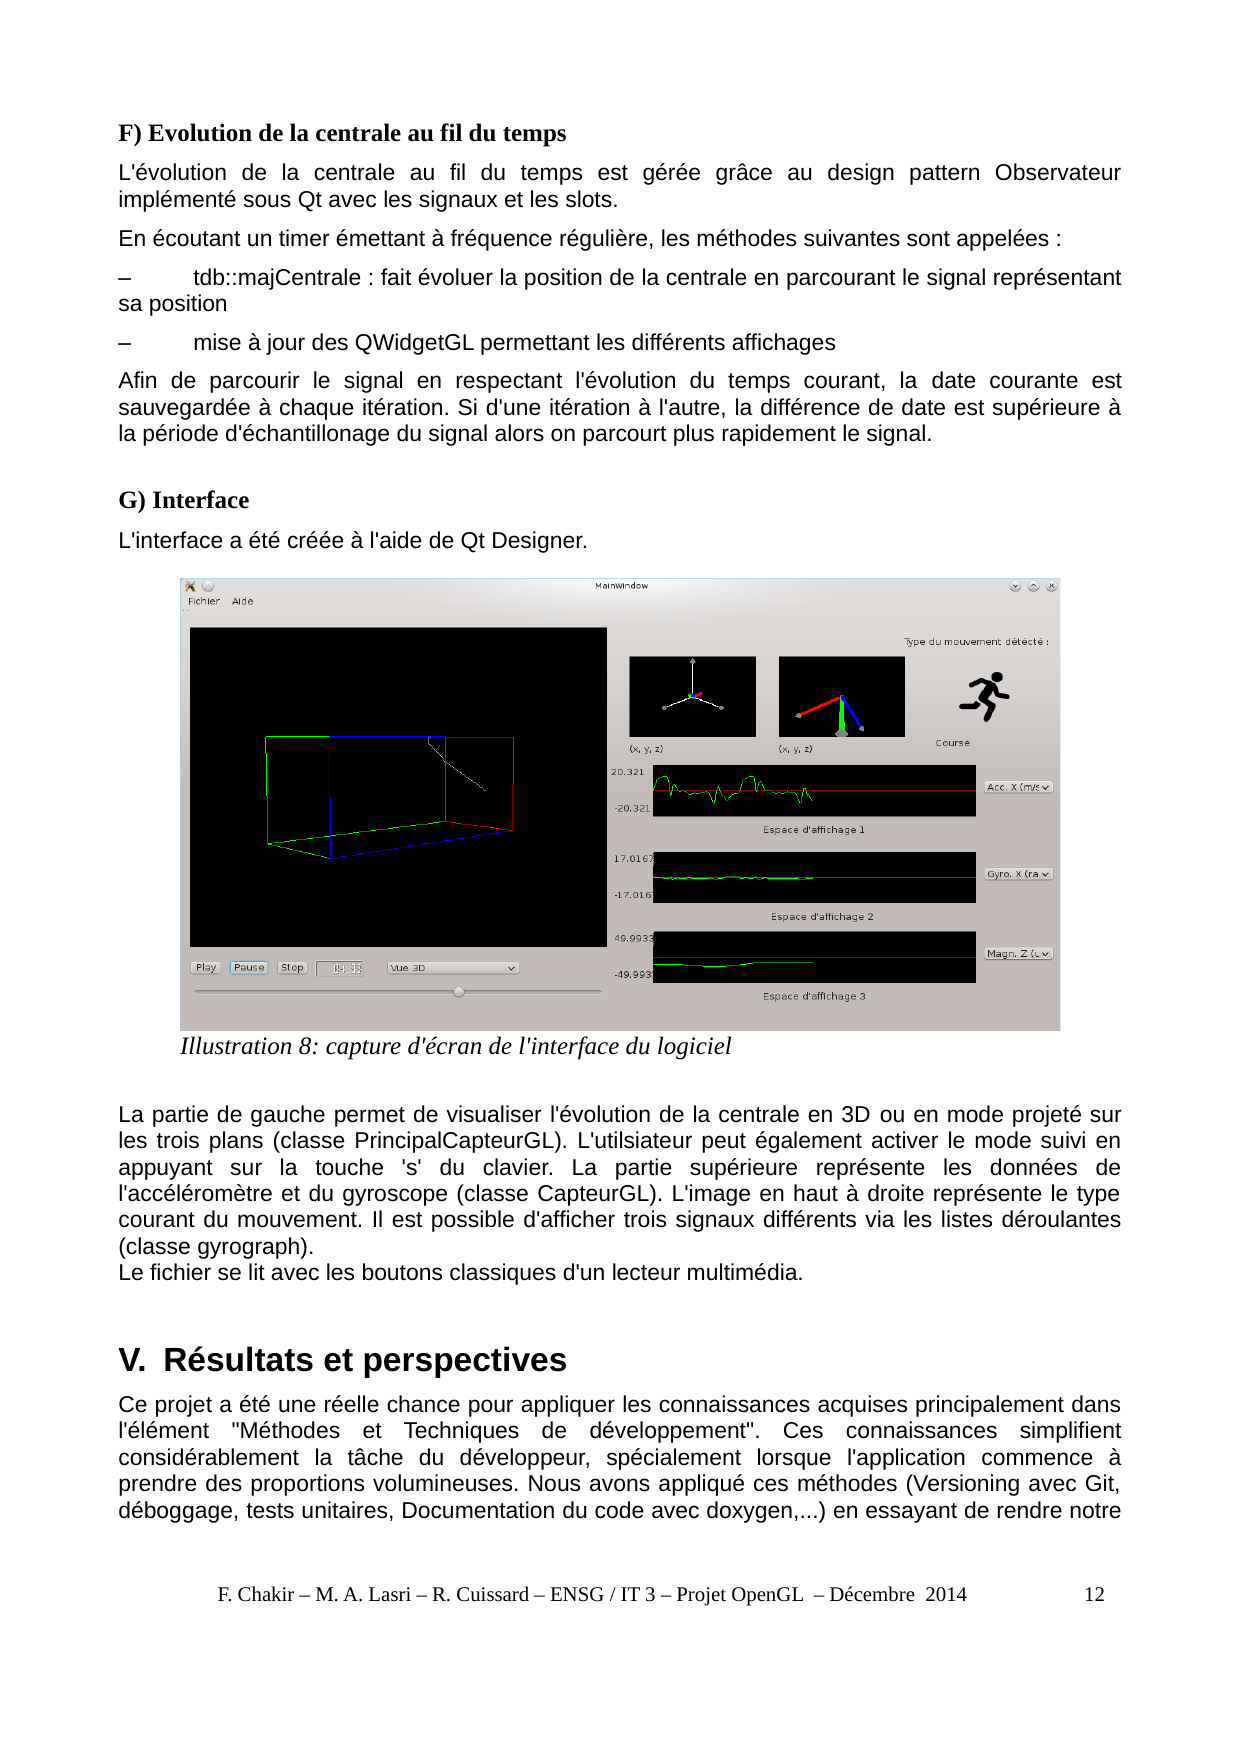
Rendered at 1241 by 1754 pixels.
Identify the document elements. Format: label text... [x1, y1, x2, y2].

text Ce projet a été une réelle chance pour appliquer les connaissances acquises principalement dans l'élément "Méthodes et Techniques de développement". Ces connaissances simplifient considérablement la tâche du développeur, spécialement lorsque l'application commence à prendre des proportions volumineuses. Nous avons appliqué ces méthodes (Versioning avec Git, déboggage, tests unitaires, Documentation du code avec doxygen,...) en essayant de rendre notre [118, 1391, 1122, 1523]
list Afin de parcourir le signal en respectant l'évolution du temps courant, la date courante est sauvegardée à chaque itération. Si d'une itération à l'autre, la différence de date est supérieure à la période d'échantillonage du signal alors on parcourt plus rapidement le signal. [118, 367, 1122, 447]
list mise à jour des QWidgetGL permettant les différents affichages [118, 329, 1122, 355]
text G) Interface [118, 485, 1122, 514]
text F) Evolution de la centrale au fil du temps [118, 118, 1122, 147]
text En écoutant un timer émettant à fréquence régulière, les méthodes suivantes sont appelées : [118, 224, 1122, 251]
subtitle Résultats et perspectives [118, 1340, 1122, 1379]
picture [180, 578, 1061, 1031]
list tdb::majCentrale : fait évoluer la position de la centrale en parcourant le signal représentant sa position [118, 263, 1122, 316]
text L'évolution de la centrale au fil du temps est gérée grâce au design pattern Observateur implémenté sous Qt avec les signaux et les slots. [118, 159, 1122, 212]
text Illustration 8: capture d'écran de l'interface du logiciel [180, 1031, 1060, 1060]
text La partie de gauche permet de visualiser l'évolution de la centrale en 3D ou en mode projeté sur les trois plans (classe PrincipalCapteurGL). L'utilsiateur peut également activer le mode suivi en appuyant sur la touche 's' du clavier. La partie supérieure représente les données de l'accéléromètre et du gyroscope (classe CapteurGL). L'image en haut à droite représente le type courant du mouvement. Il est possible d'afficher trois signaux différents via les listes déroulantes (classe gyrograph). [118, 1101, 1122, 1259]
text Le fichier se lit avec les boutons classiques d'un lecteur multimédia. [118, 1259, 1122, 1286]
text L'interface a été créée à l'aide de Qt Designer. [118, 527, 1122, 553]
